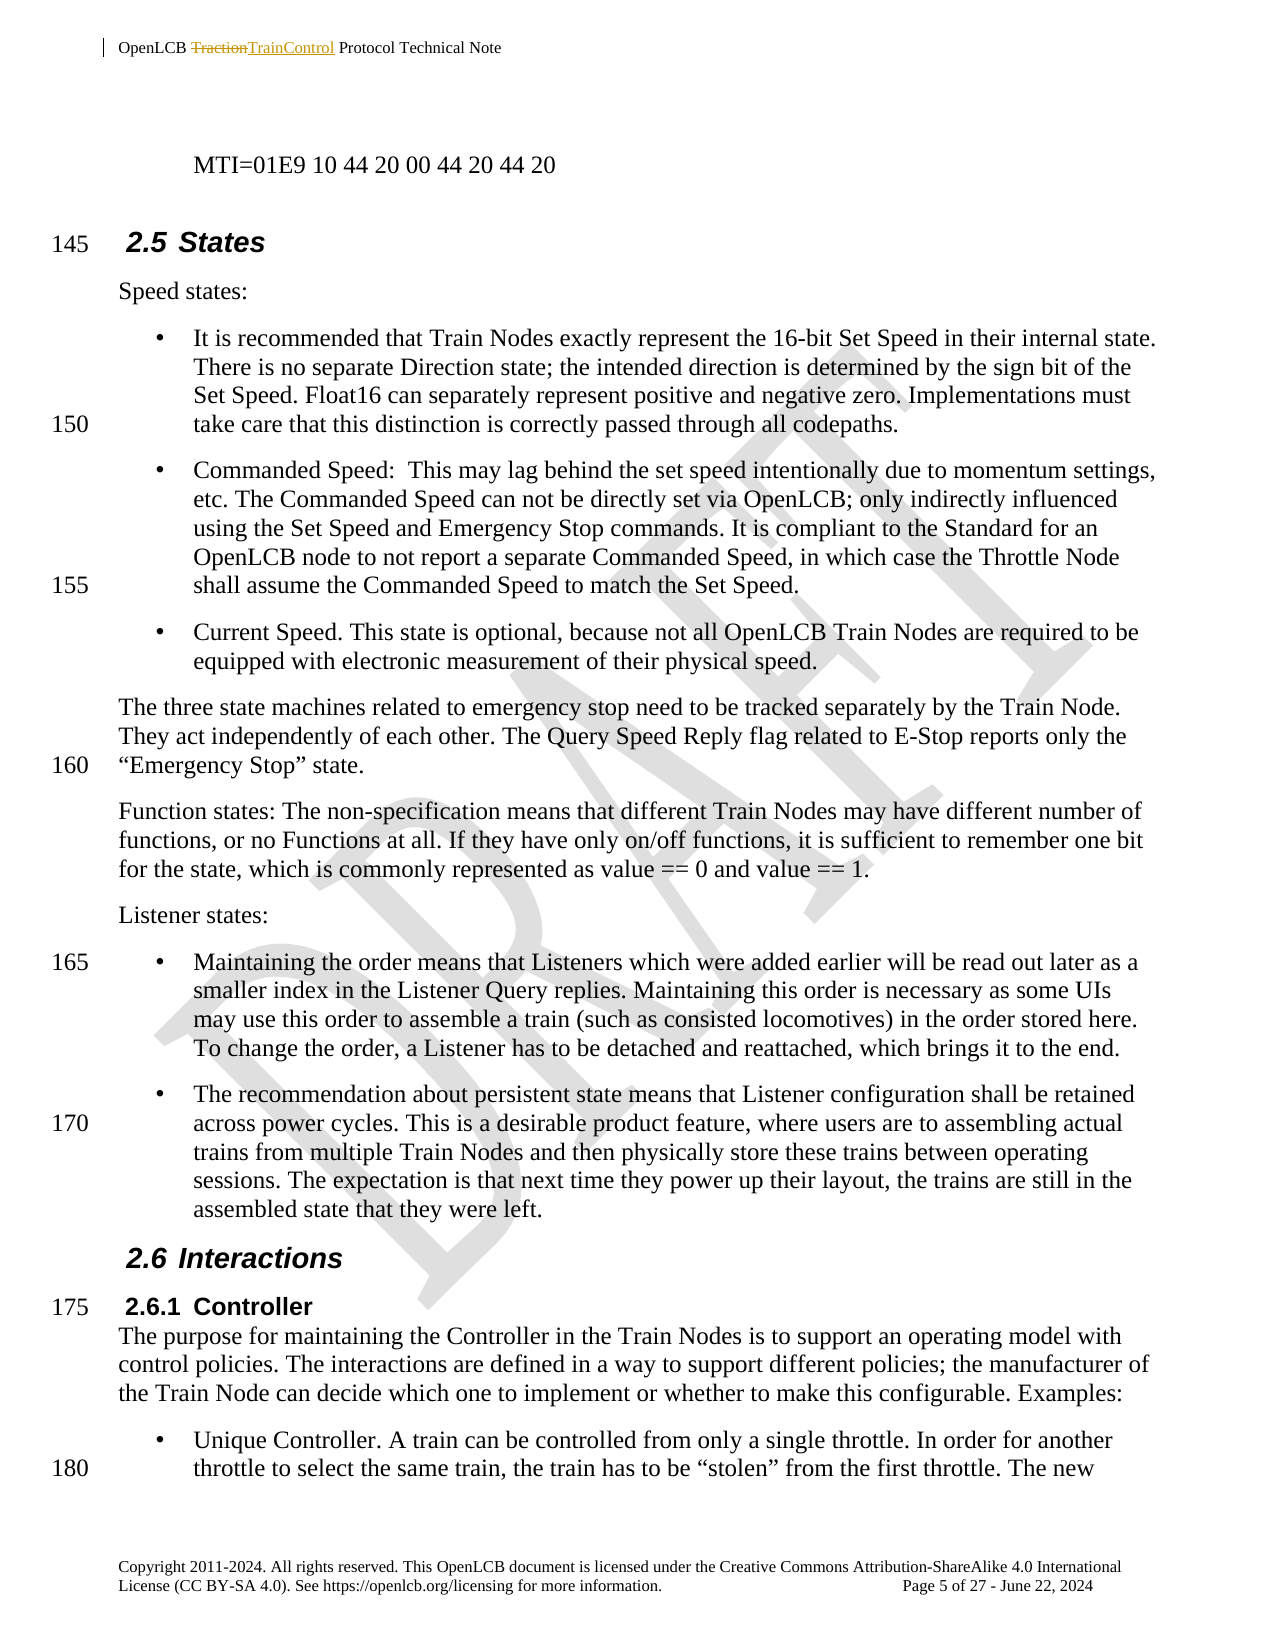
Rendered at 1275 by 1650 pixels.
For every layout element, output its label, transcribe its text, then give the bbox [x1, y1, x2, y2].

list Maintaining the order means that Listeners which were added earlier will be read out later as a smaller index in the Listener Query replies. Maintaining this order is necessary as some UIs may use this order to assemble a train (such as consisted locomotives) in the order stored here. To change the order, a Listener has to be detached and reattached, which brings it to the end. [156, 947, 254, 1031]
text [406, 900, 515, 929]
text The three state machines related to emergency stop need to be tracked separately by the Train Node. They act independently of each other. The Query Speed Reply flag related to E-Stop reports only the “Emergency Stop” state. [556, 709, 656, 778]
list Commanded Speed: This may lag behind the set speed intentionally due to momentum settings, etc. The Commanded Speed can not be directly set via OpenLCB; only indirectly influenced using the Set Speed and Emergency Stop commands. It is compliant to the Standard for an OpenLCB node to not report a separate Commanded Speed, in which case the Throttle Node shall assume the Commanded Speed to match the Set Speed. [860, 456, 1157, 599]
text The three state machines related to emergency stop need to be tracked separately by the Train Node. They act independently of each other. The Query Speed Reply flag related to E-Stop reports only the “Emergency Stop” state. [586, 692, 838, 778]
text The three state machines related to emergency stop need to be tracked separately by the Train Node. They act independently of each other. The Query Speed Reply flag related to E-Stop reports only the “Emergency Stop” state. [118, 692, 579, 778]
list Maintaining the order means that Listeners which were added earlier will be read out later as a smaller index in the Listener Query replies. Maintaining this order is necessary as some UIs may use this order to assemble a train (such as consisted locomotives) in the order stored here. To change the order, a Listener has to be detached and reattached, which brings it to the end. [546, 947, 721, 1016]
list It is recommended that Train Nodes exactly represent the 16-bit Set Speed in their internal state. There is no separate Direction state; the intended direction is determined by the sign bit of the Set Speed. Float16 can separately represent positive and negative zero. Implementations must take care that this distinction is correctly passed through all codepaths. [156, 323, 1157, 438]
text Speed states: [118, 276, 1157, 305]
text The three state machines related to emergency stop need to be tracked separately by the Train Node. They act independently of each other. The Query Speed Reply flag related to E-Stop reports only the “Emergency Stop” state. [798, 692, 1157, 778]
list Maintaining the order means that Listeners which were added earlier will be read out later as a smaller index in the Listener Query replies. Maintaining this order is necessary as some UIs may use this order to assemble a train (such as consisted locomotives) in the order stored here. To change the order, a Listener has to be detached and reattached, which brings it to the end. [502, 947, 1157, 1062]
text Function states: The non-specification means that different Train Nodes may have different number of functions, or no Functions at all. If they have only on/off functions, it is sufficient to remember one bit for the state, which is commonly represented as value == 0 and value == 1. [670, 825, 805, 882]
list Current Speed. This state is optional, because not all OpenLCB Train Nodes are required to be equipped with electronic measurement of their physical speed. [720, 617, 813, 674]
list Current Speed. This state is optional, because not all OpenLCB Train Nodes are required to be equipped with electronic measurement of their physical speed. [822, 617, 1033, 674]
subtitle Interactions [118, 1241, 427, 1274]
text [536, 900, 683, 929]
text Function states: The non-specification means that different Train Nodes may have different number of functions, or no Functions at all. If they have only on/off functions, it is sufficient to remember one bit for the state, which is commonly represented as value == 0 and value == 1. [118, 796, 651, 882]
list Current Speed. This state is optional, because not all OpenLCB Train Nodes are required to be equipped with electronic measurement of their physical speed. [156, 617, 734, 674]
list The recommendation about persistent state means that Listener configuration shall be retained across power cycles. This is a desirable product feature, where users are to assembling actual trains from multiple Train Nodes and then physically store these trains between operating sessions. The expectation is that next time they power up their layout, the trains are still in the assembled state that they were left. [275, 1079, 494, 1223]
subtitle Controller [118, 1292, 1157, 1321]
list Maintaining the order means that Listeners which were added earlier will be read out later as a smaller index in the Listener Query replies. Maintaining this order is necessary as some UIs may use this order to assemble a train (such as consisted locomotives) in the order stored here. To change the order, a Listener has to be detached and reattached, which brings it to the end. [310, 947, 525, 1062]
list Maintaining the order means that Listeners which were added earlier will be read out later as a smaller index in the Listener Query replies. Maintaining this order is necessary as some UIs may use this order to assemble a train (such as consisted locomotives) in the order stored here. To change the order, a Listener has to be detached and reattached, which brings it to the end. [211, 977, 415, 1062]
list The recommendation about persistent state means that Listener configuration shall be retained across power cycles. This is a desirable product feature, where users are to assembling actual trains from multiple Train Nodes and then physically store these trains between operating sessions. The expectation is that next time they power up their layout, the trains are still in the assembled state that they were left. [474, 1079, 1157, 1223]
text [684, 900, 1157, 929]
text Function states: The non-specification means that different Train Nodes may have different number of functions, or no Functions at all. If they have only on/off functions, it is sufficient to remember one bit for the state, which is commonly represented as value == 0 and value == 1. [366, 828, 476, 882]
list Commanded Speed: This may lag behind the set speed intentionally due to momentum settings, etc. The Commanded Speed can not be directly set via OpenLCB; only indirectly influenced using the Set Speed and Emergency Stop commands. It is compliant to the Standard for an OpenLCB node to not report a separate Commanded Speed, in which case the Throttle Node shall assume the Commanded Speed to match the Set Speed. [156, 456, 960, 599]
text Function states: The non-specification means that different Train Nodes may have different number of functions, or no Functions at all. If they have only on/off functions, it is sufficient to remember one bit for the state, which is commonly represented as value == 0 and value == 1. [739, 796, 1157, 882]
list Unique Controller. A train can be controlled from only a single throttle. In order for another throttle to select the same train, the train has to be “stolen” from the first throttle. The new [156, 1425, 1157, 1482]
subtitle [466, 1241, 1157, 1274]
subtitle States [118, 225, 1157, 259]
text Listener states: [118, 900, 392, 929]
text MTI=01E9 10 44 20 00 44 20 44 20 [118, 150, 1157, 179]
list Current Speed. This state is optional, because not all OpenLCB Train Nodes are required to be equipped with electronic measurement of their physical speed. [1021, 617, 1157, 674]
list The recommendation about persistent state means that Listener configuration shall be retained across power cycles. This is a desirable product feature, where users are to assembling actual trains from multiple Train Nodes and then physically store these trains between operating sessions. The expectation is that next time they power up their layout, the trains are still in the assembled state that they were left. [156, 1079, 376, 1223]
text The purpose for maintaining the Controller in the Train Nodes is to support an operating model with control policies. The interactions are defined in a way to support different policies; the manufacturer of the Train Node can decide which one to implement or whether to make this configurable. Examples: [118, 1321, 1157, 1407]
